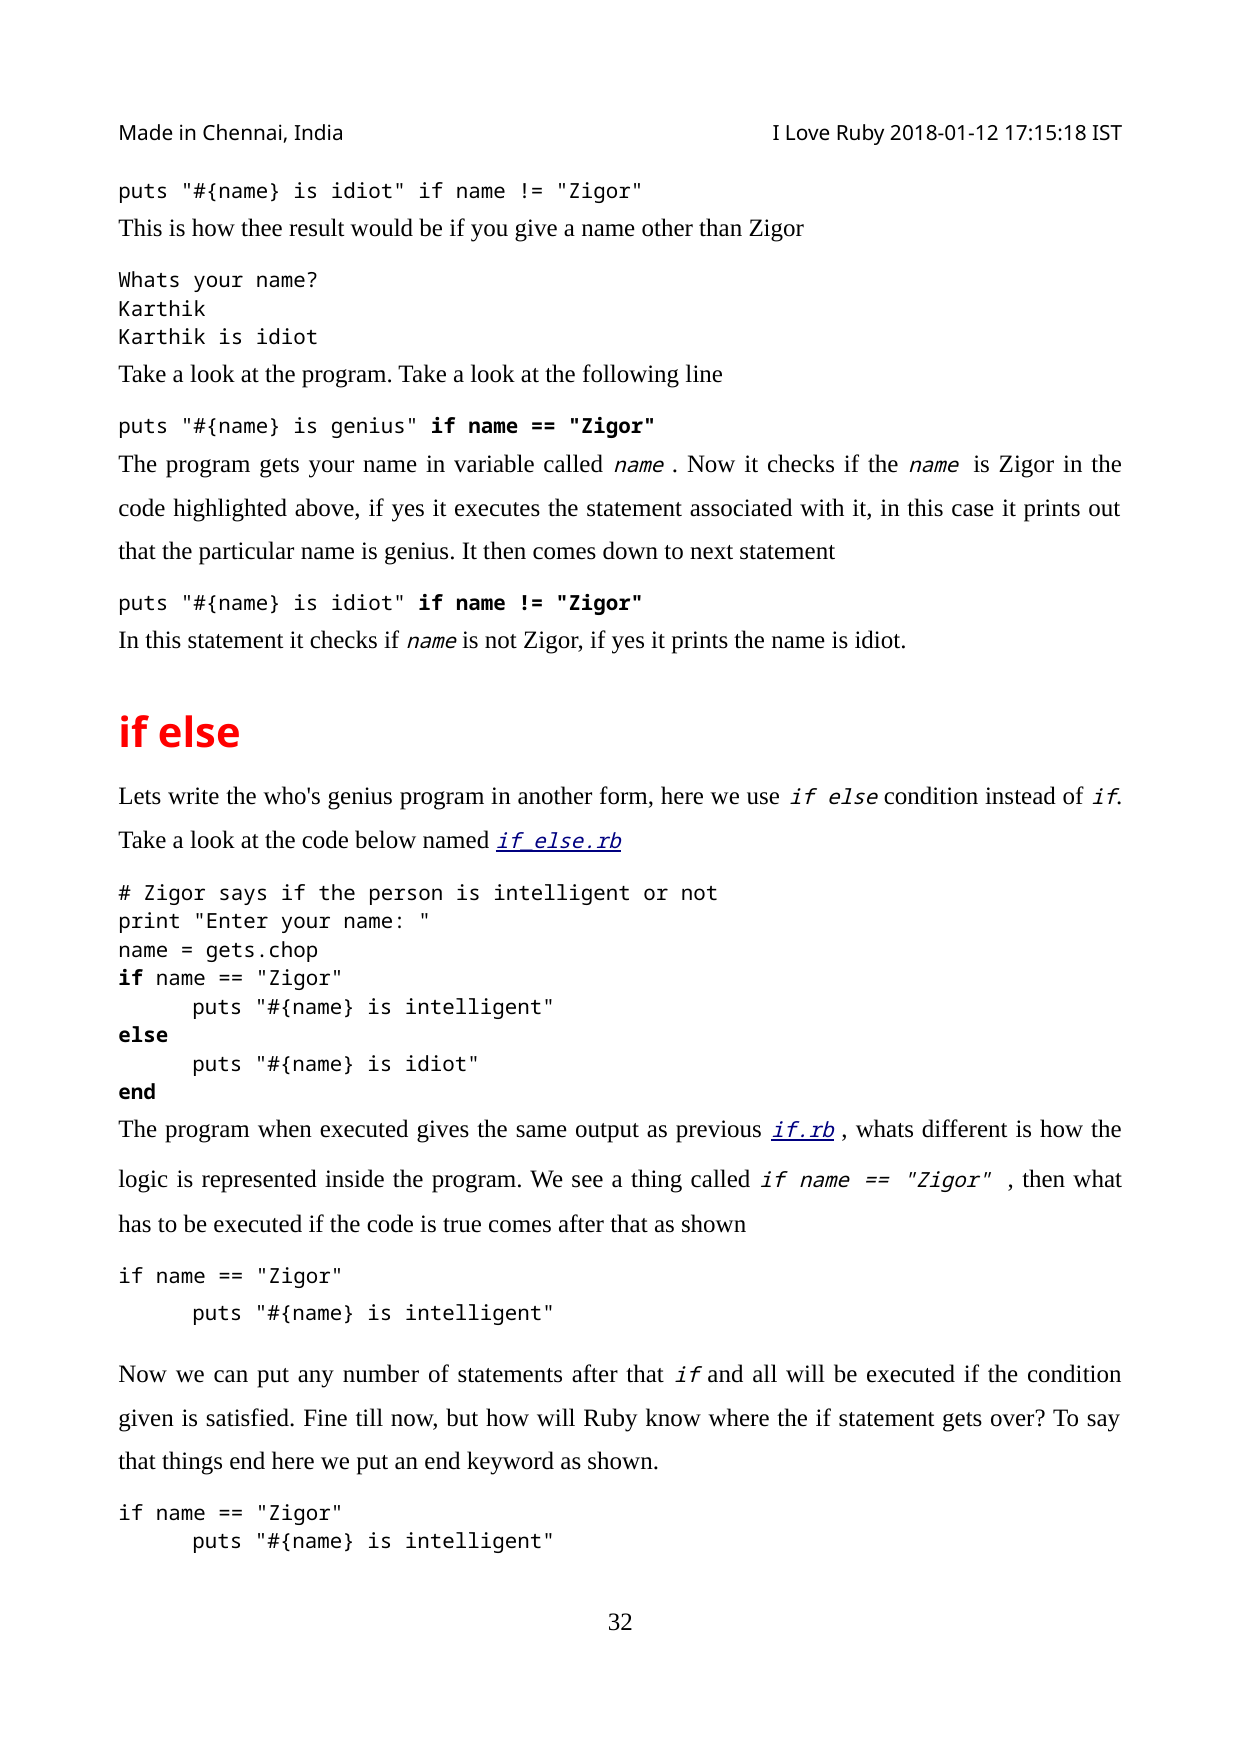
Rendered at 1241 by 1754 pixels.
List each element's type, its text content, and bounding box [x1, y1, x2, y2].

text Lets write the who's genius program in another form, here we use if else condition instead of if. Take a look at the code below named if_else.rb [118, 781, 1122, 854]
text Whats your name? [118, 265, 1122, 294]
text Karthik is idiot [118, 322, 1122, 351]
text else [118, 1020, 1122, 1049]
text if name == "Zigor" [118, 1498, 1122, 1526]
text puts "#{name} is intelligent" [118, 1526, 1122, 1555]
text if name == "Zigor" [118, 1261, 1122, 1290]
text name = gets.chop [118, 935, 1122, 963]
text puts "#{name} is intelligent" [118, 1298, 1122, 1327]
text puts "#{name} is idiot" [118, 1049, 1122, 1077]
subtitle if else [118, 703, 1122, 760]
text # Zigor says if the person is intelligent or not [118, 878, 1122, 906]
text puts "#{name} is intelligent" [118, 992, 1122, 1020]
text end [118, 1077, 1122, 1106]
text puts "#{name} is genius" if name == "Zigor" [118, 411, 1122, 440]
text Now we can put any number of statements after that if and all will be executed if the condition given is satisfied. Fine till now, but how will Ruby know where the if statement gets over? To say that things end here we put an end keyword as shown. [118, 1359, 1122, 1474]
text Karthik [118, 294, 1122, 322]
text The program when executed gives the same output as previous if.rb , whats different is how the logic is represented inside the program. We see a thing called if name == "Zigor" , then what has to be executed if the code is true comes after that as shown [118, 1114, 1122, 1238]
text puts "#{name} is idiot" if name != "Zigor" [118, 176, 1122, 204]
text print "Enter your name: " [118, 906, 1122, 935]
text Take a look at the program. Take a look at the following line [118, 359, 1122, 388]
text puts "#{name} is idiot" if name != "Zigor" [118, 588, 1122, 616]
text if name == "Zigor" [118, 963, 1122, 992]
text This is how thee result would be if you give a name other than Zigor [118, 213, 1122, 242]
text The program gets your name in variable called name . Now it checks if the name is Zigor in the code highlighted above, if yes it executes the statement associated with it, in this case it prints out that the particular name is genius. It then comes down to next statement [118, 449, 1122, 564]
text In this statement it checks if name is not Zigor, if yes it prints the name is idiot. [118, 625, 1122, 654]
